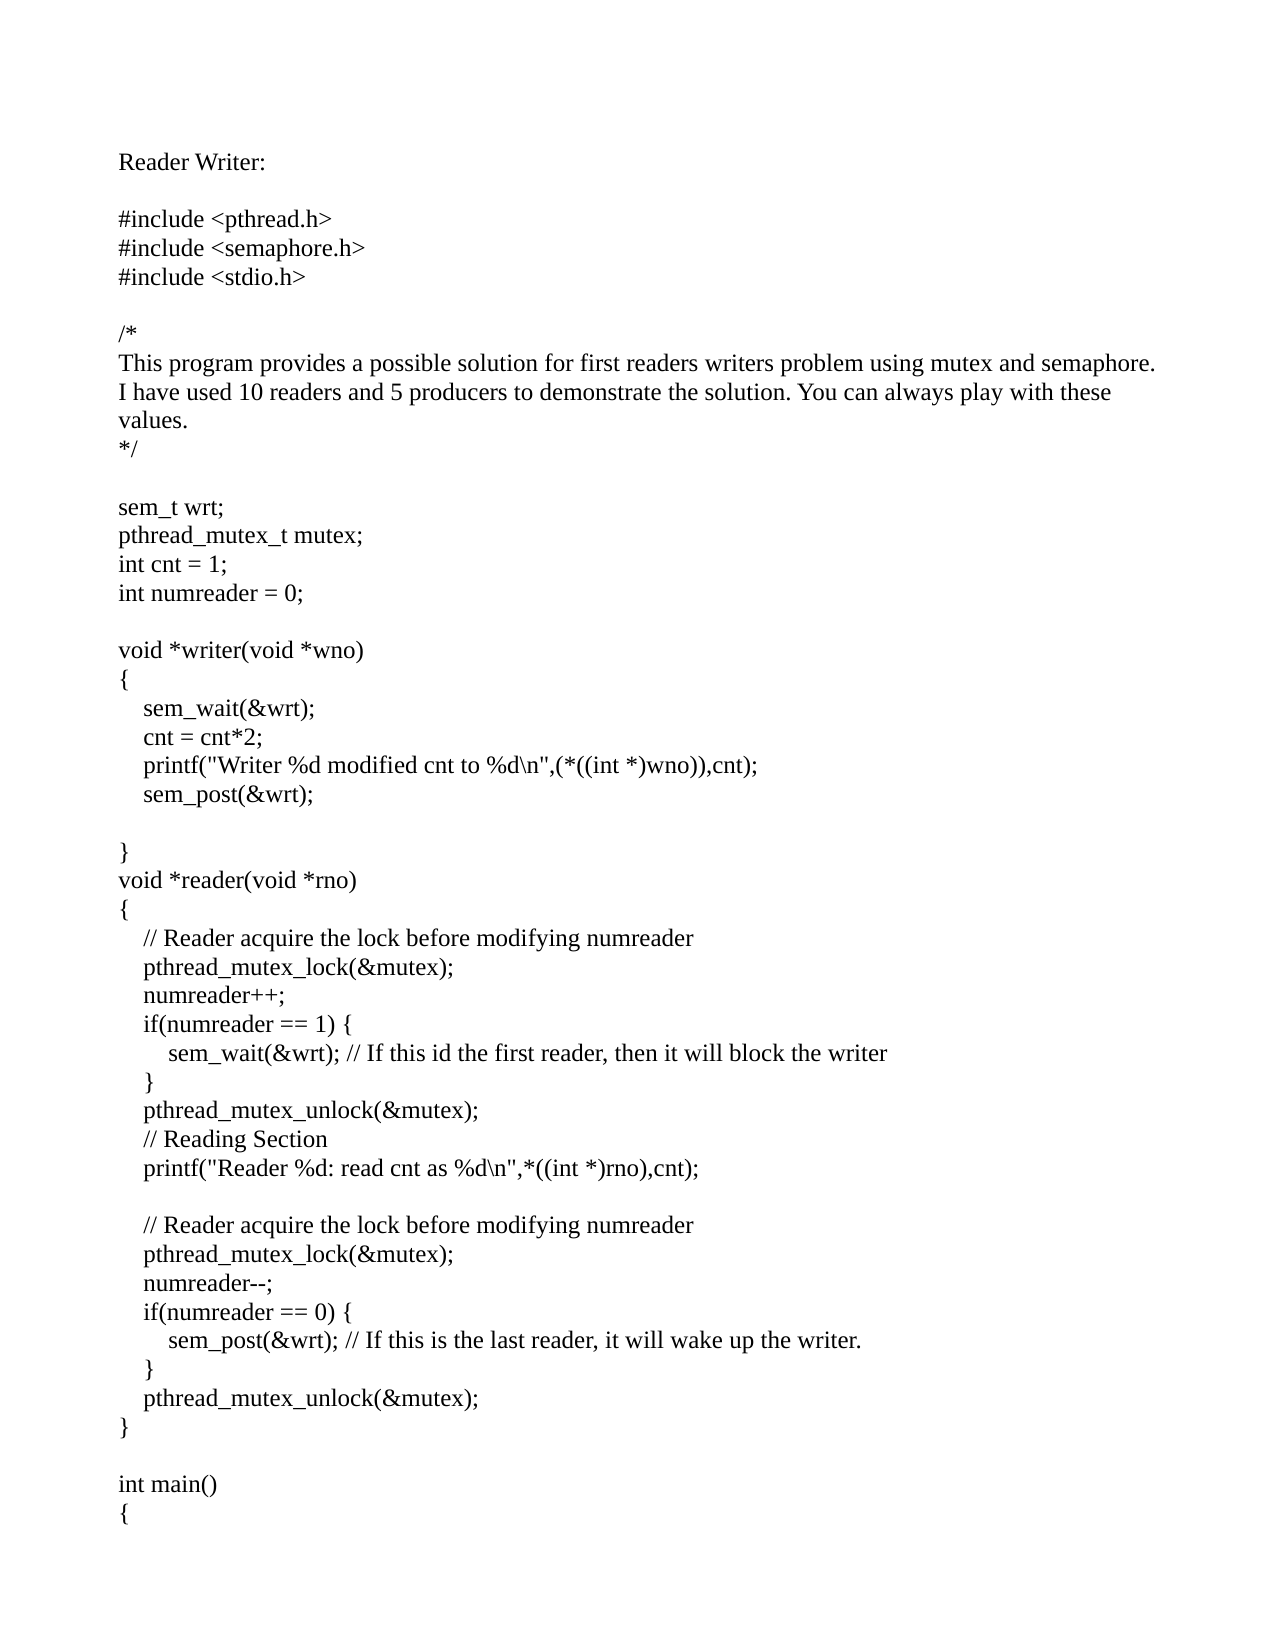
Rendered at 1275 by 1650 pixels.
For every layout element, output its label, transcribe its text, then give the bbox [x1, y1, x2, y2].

text numreader--; [118, 1268, 1157, 1297]
text printf("Reader %d: read cnt as %d\n",*((int *)rno),cnt); [118, 1153, 1157, 1182]
text This program provides a possible solution for first readers writers problem using mutex and semaphore. [118, 348, 1157, 377]
text int main() [118, 1469, 1157, 1498]
text #include <semaphore.h> [118, 233, 1157, 262]
text } [118, 1412, 1157, 1441]
text pthread_mutex_unlock(&mutex); [118, 1096, 1157, 1124]
text numreader++; [118, 981, 1157, 1009]
text pthread_mutex_lock(&mutex); [118, 1239, 1157, 1268]
text cnt = cnt*2; [118, 722, 1157, 751]
text } [118, 1354, 1157, 1383]
text // Reading Section [118, 1124, 1157, 1153]
text #include <pthread.h> [118, 204, 1157, 233]
text } [118, 837, 1157, 866]
text int cnt = 1; [118, 549, 1157, 578]
text sem_t wrt; [118, 492, 1157, 521]
text Reader Writer: [118, 147, 1157, 176]
text pthread_mutex_lock(&mutex); [118, 952, 1157, 981]
text I have used 10 readers and 5 producers to demonstrate the solution. You can always play with these values. [118, 377, 1157, 434]
text } [118, 1067, 1157, 1096]
text #include <stdio.h> [118, 262, 1157, 291]
text void *reader(void *rno) [118, 866, 1157, 894]
text { [118, 664, 1157, 693]
text void *writer(void *wno) [118, 636, 1157, 664]
text // Reader acquire the lock before modifying numreader [118, 923, 1157, 952]
text if(numreader == 1) { [118, 1009, 1157, 1038]
text pthread_mutex_unlock(&mutex); [118, 1383, 1157, 1412]
text /* [118, 319, 1157, 348]
text if(numreader == 0) { [118, 1297, 1157, 1326]
text sem_post(&wrt); [118, 779, 1157, 808]
text sem_wait(&wrt); // If this id the first reader, then it will block the writer [118, 1038, 1157, 1067]
text // Reader acquire the lock before modifying numreader [118, 1211, 1157, 1239]
text pthread_mutex_t mutex; [118, 521, 1157, 549]
text sem_post(&wrt); // If this is the last reader, it will wake up the writer. [118, 1326, 1157, 1354]
text { [118, 894, 1157, 923]
text sem_wait(&wrt); [118, 693, 1157, 722]
text printf("Writer %d modified cnt to %d\n",(*((int *)wno)),cnt); [118, 751, 1157, 779]
text */ [118, 434, 1157, 463]
text int numreader = 0; [118, 578, 1157, 607]
text { [118, 1498, 1157, 1527]
